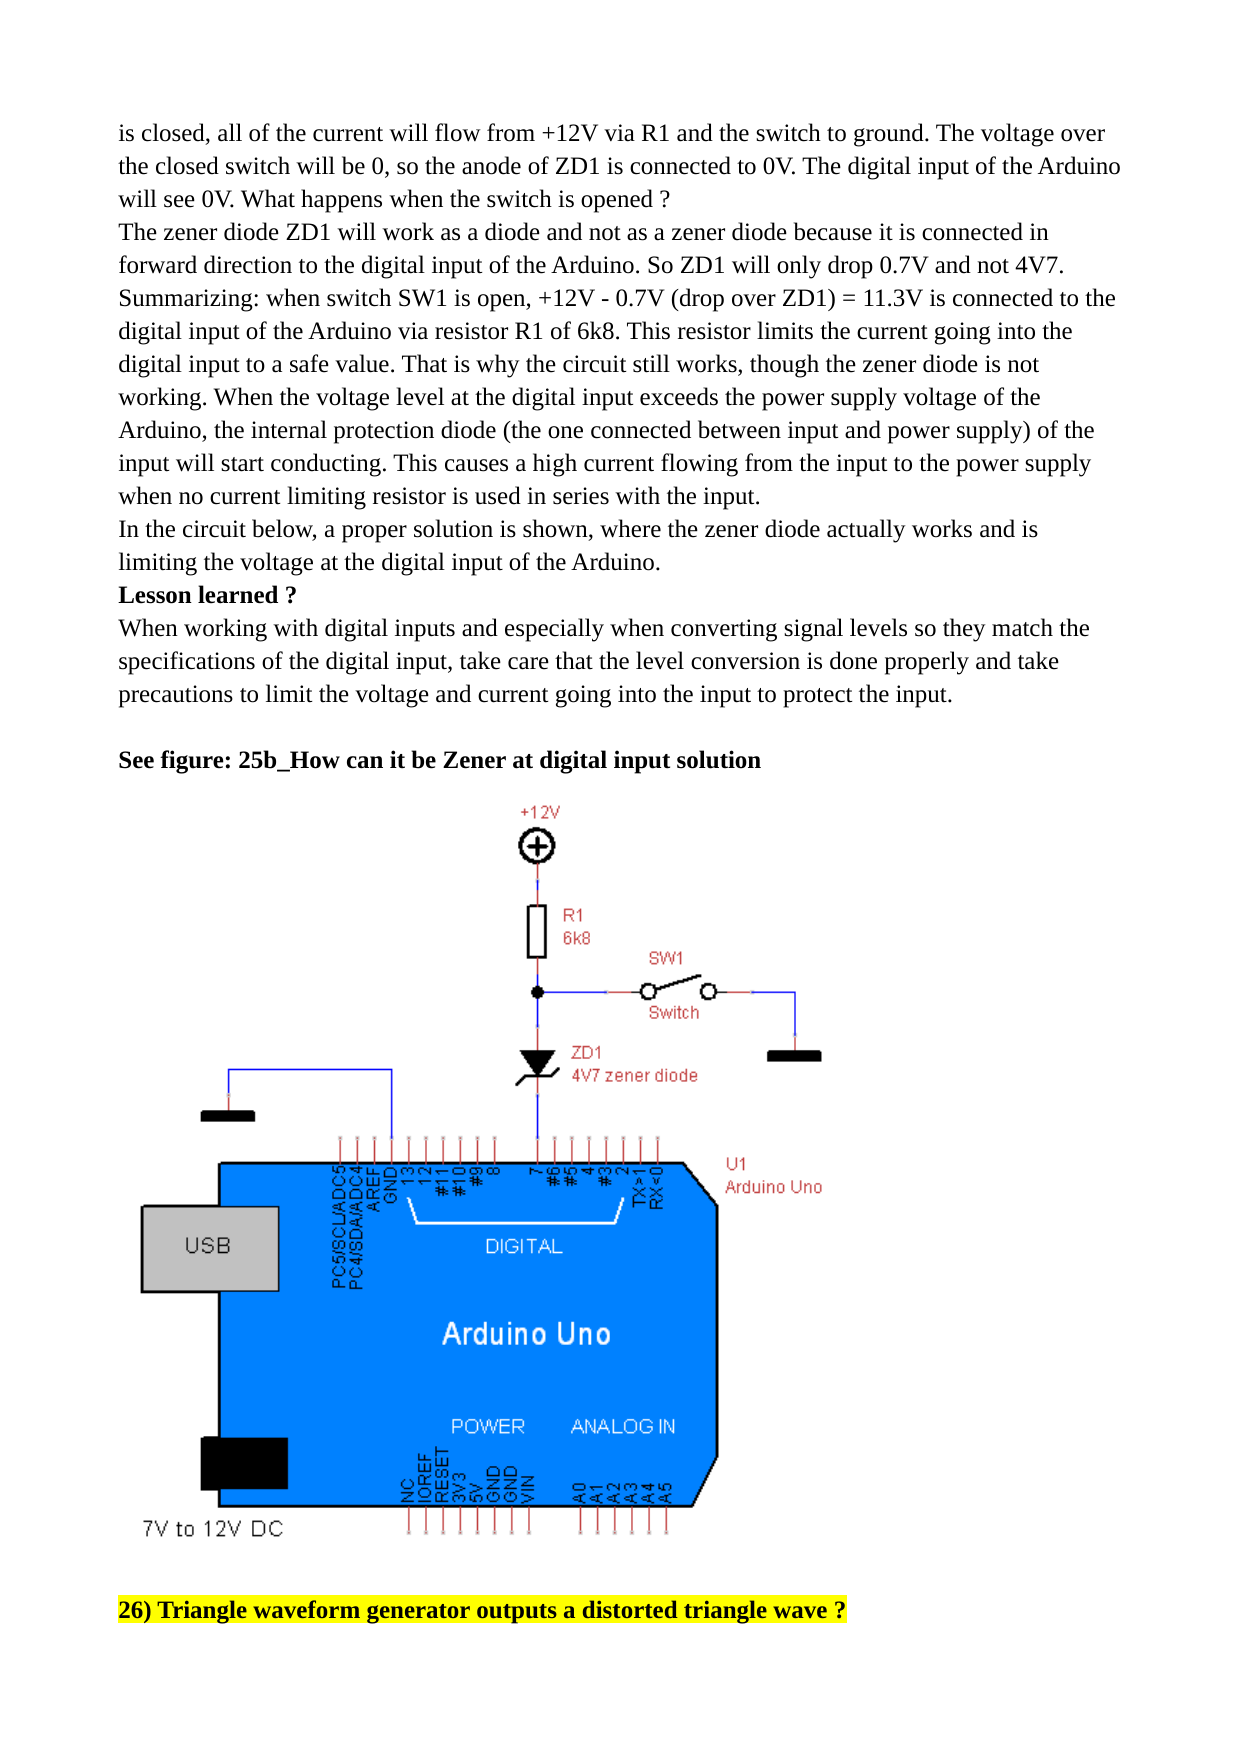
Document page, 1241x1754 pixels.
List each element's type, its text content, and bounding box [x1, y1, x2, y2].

text is closed, all of the current will flow from +12V via R1 and the switch to ground. The voltage over the closed switch will be 0, so the anode of ZD1 is connected to 0V. The digital input of the Arduino will see 0V. What happens when the switch is opened ? The zener diode ZD1 will work as a diode and not as a zener diode because it is connected in forward direction to the digital input of the Arduino. So ZD1 will only drop 0.7V and not 4V7. Summarizing: when switch SW1 is open, +12V - 0.7V (drop over ZD1) = 11.3V is connected to the digital input of the Arduino via resistor R1 of 6k8. This resistor limits the current going into the digital input to a safe value. That is why the circuit still works, though the zener diode is not working. When the voltage level at the digital input exceeds the power supply voltage of the Arduino, the internal protection diode (the one connected between input and power supply) of the input will start conducting. This causes a high current flowing from the input to the power supply when no current limiting resistor is used in series with the input. In the circuit below, a proper solution is shown, where the zener diode actually works and is limiting the voltage at the digital input of the Arduino. Lesson learned ? When working with digital inputs and especially when converting signal levels so they match the specifications of the digital input, take care that the level conversion is done properly and take precautions to limit the voltage and current going into the input to protect the input. See figure: 25b_How can it be Zener at digital input solution [118, 118, 1122, 774]
picture [118, 793, 856, 1558]
text 26) Triangle waveform generator outputs a distorted triangle wave ? [118, 793, 1122, 1623]
